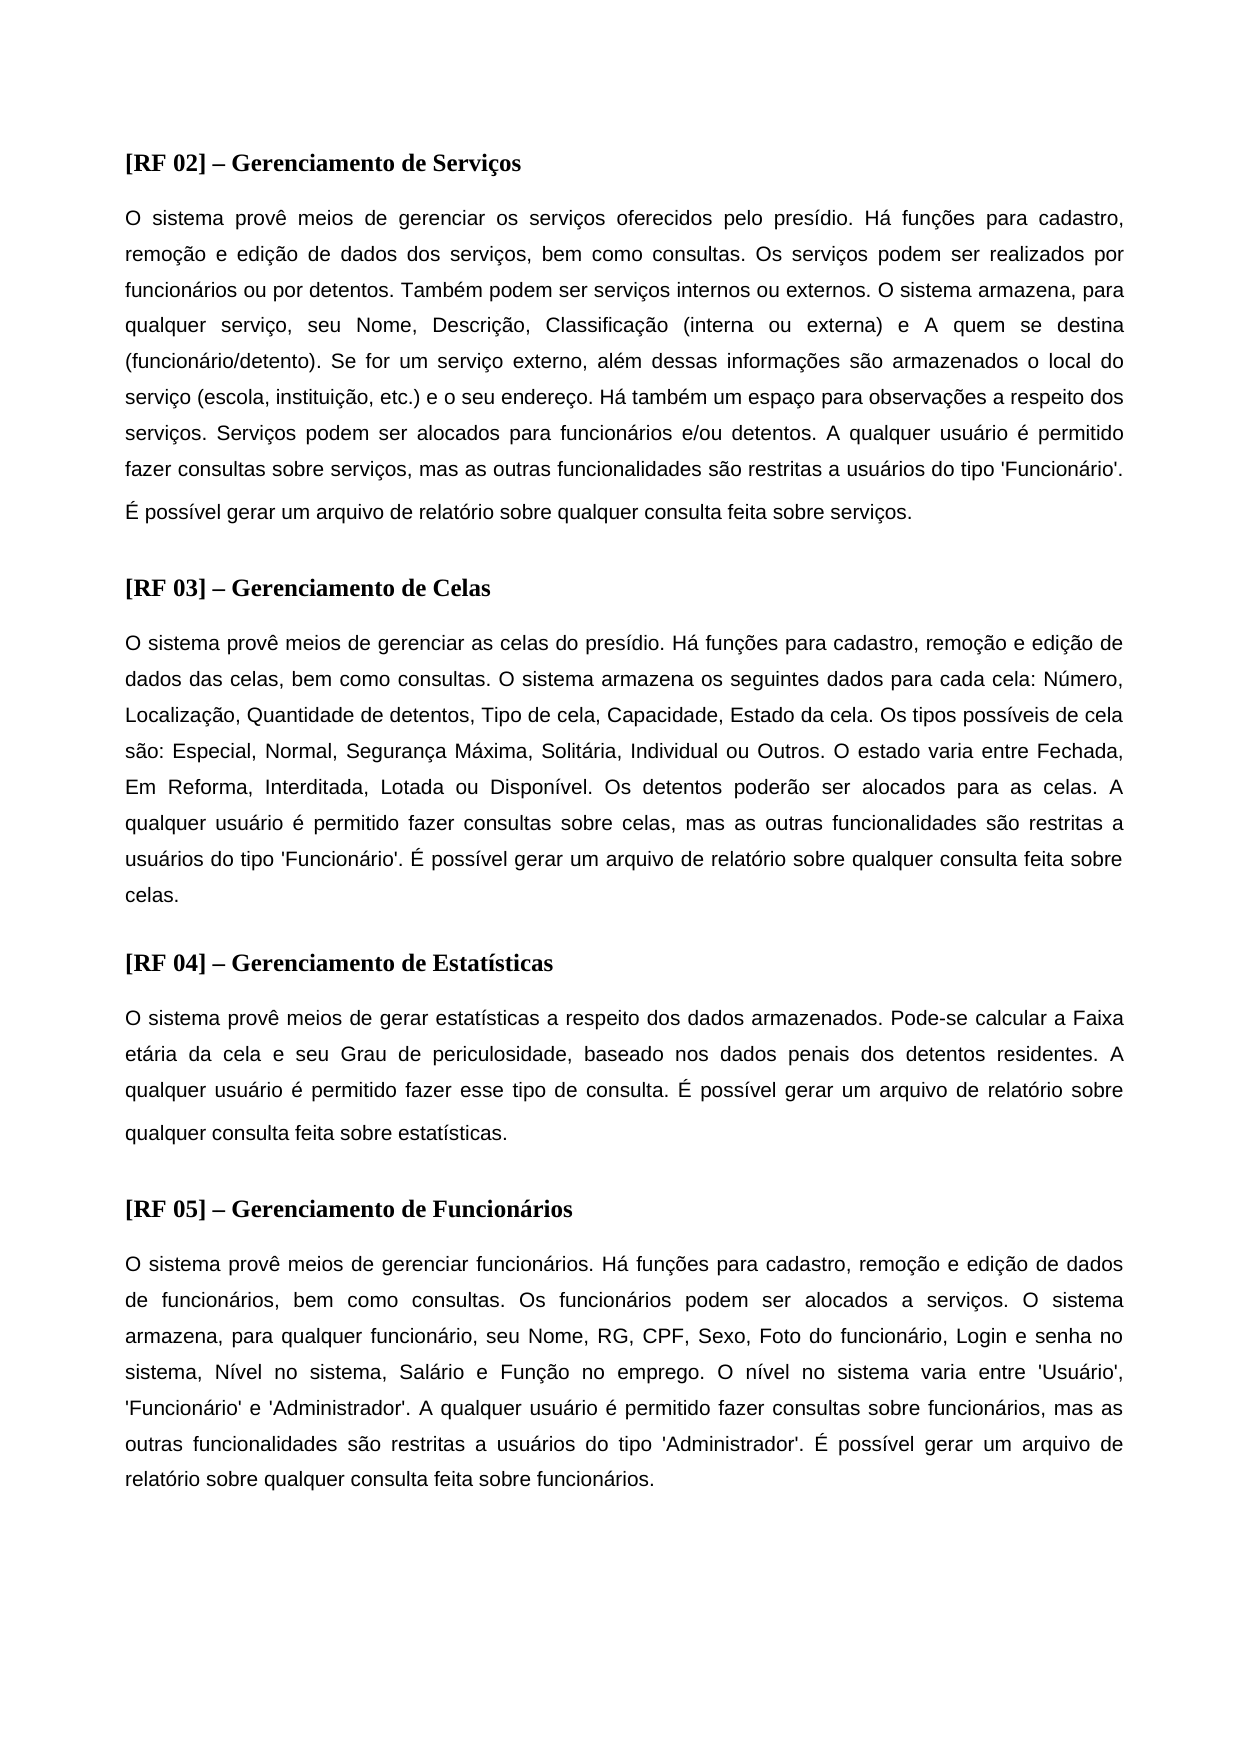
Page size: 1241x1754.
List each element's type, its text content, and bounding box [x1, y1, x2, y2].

text O sistema provê meios de gerar estatísticas a respeito dos dados armazenados. Pode-se calcular a Faixa etária da cela e seu Grau de periculosidade, baseado nos dados penais dos detentos residentes. A qualquer usuário é permitido fazer esse tipo de consulta. É possível gerar um arquivo de relatório sobre qualquer consulta feita sobre estatísticas. [125, 1006, 1125, 1148]
text [RF 02] – Gerenciamento de Serviços [125, 148, 1125, 176]
text O sistema provê meios de gerenciar os serviços oferecidos pelo presídio. Há funções para cadastro, remoção e edição de dados dos serviços, bem como consultas. Os serviços podem ser realizados por funcionários ou por detentos. Também podem ser serviços internos ou externos. O sistema armazena, para qualquer serviço, seu Nome, Descrição, Classificação (interna ou externa) e A quem se destina (funcionário/detento). Se for um serviço externo, além dessas informações são armazenados o local do serviço (escola, instituição, etc.) e o seu endereço. Há também um espaço para observações a respeito dos serviços. Serviços podem ser alocados para funcionários e/ou detentos. A qualquer usuário é permitido fazer consultas sobre serviços, mas as outras funcionalidades são restritas a usuários do tipo 'Funcionário'. É possível gerar um arquivo de relatório sobre qualquer consulta feita sobre serviços. [125, 206, 1125, 527]
text [RF 04] – Gerenciamento de Estatísticas [125, 948, 1125, 977]
text O sistema provê meios de gerenciar funcionários. Há funções para cadastro, remoção e edição de dados de funcionários, bem como consultas. Os funcionários podem ser alocados a serviços. O sistema armazena, para qualquer funcionário, seu Nome, RG, CPF, Sexo, Foto do funcionário, Login e senha no sistema, Nível no sistema, Salário e Função no emprego. O nível no sistema varia entre 'Usuário', 'Funcionário' e 'Administrador'. A qualquer usuário é permitido fazer consultas sobre funcionários, mas as outras funcionalidades são restritas a usuários do tipo 'Administrador'. É possível gerar um arquivo de relatório sobre qualquer consulta feita sobre funcionários. [125, 1252, 1125, 1491]
text O sistema provê meios de gerenciar as celas do presídio. Há funções para cadastro, remoção e edição de dados das celas, bem como consultas. O sistema armazena os seguintes dados para cada cela: Número, Localização, Quantidade de detentos, Tipo de cela, Capacidade, Estado da cela. Os tipos possíveis de cela são: Especial, Normal, Segurança Máxima, Solitária, Individual ou Outros. O estado varia entre Fechada, Em Reforma, Interditada, Lotada ou Disponível. Os detentos poderão ser alocados para as celas. A qualquer usuário é permitido fazer consultas sobre celas, mas as outras funcionalidades são restritas a usuários do tipo 'Funcionário'. É possível gerar um arquivo de relatório sobre qualquer consulta feita sobre celas. [125, 631, 1125, 907]
text [RF 05] – Gerenciamento de Funcionários [125, 1194, 1125, 1222]
text [RF 03] – Gerenciamento de Celas [125, 573, 1125, 602]
